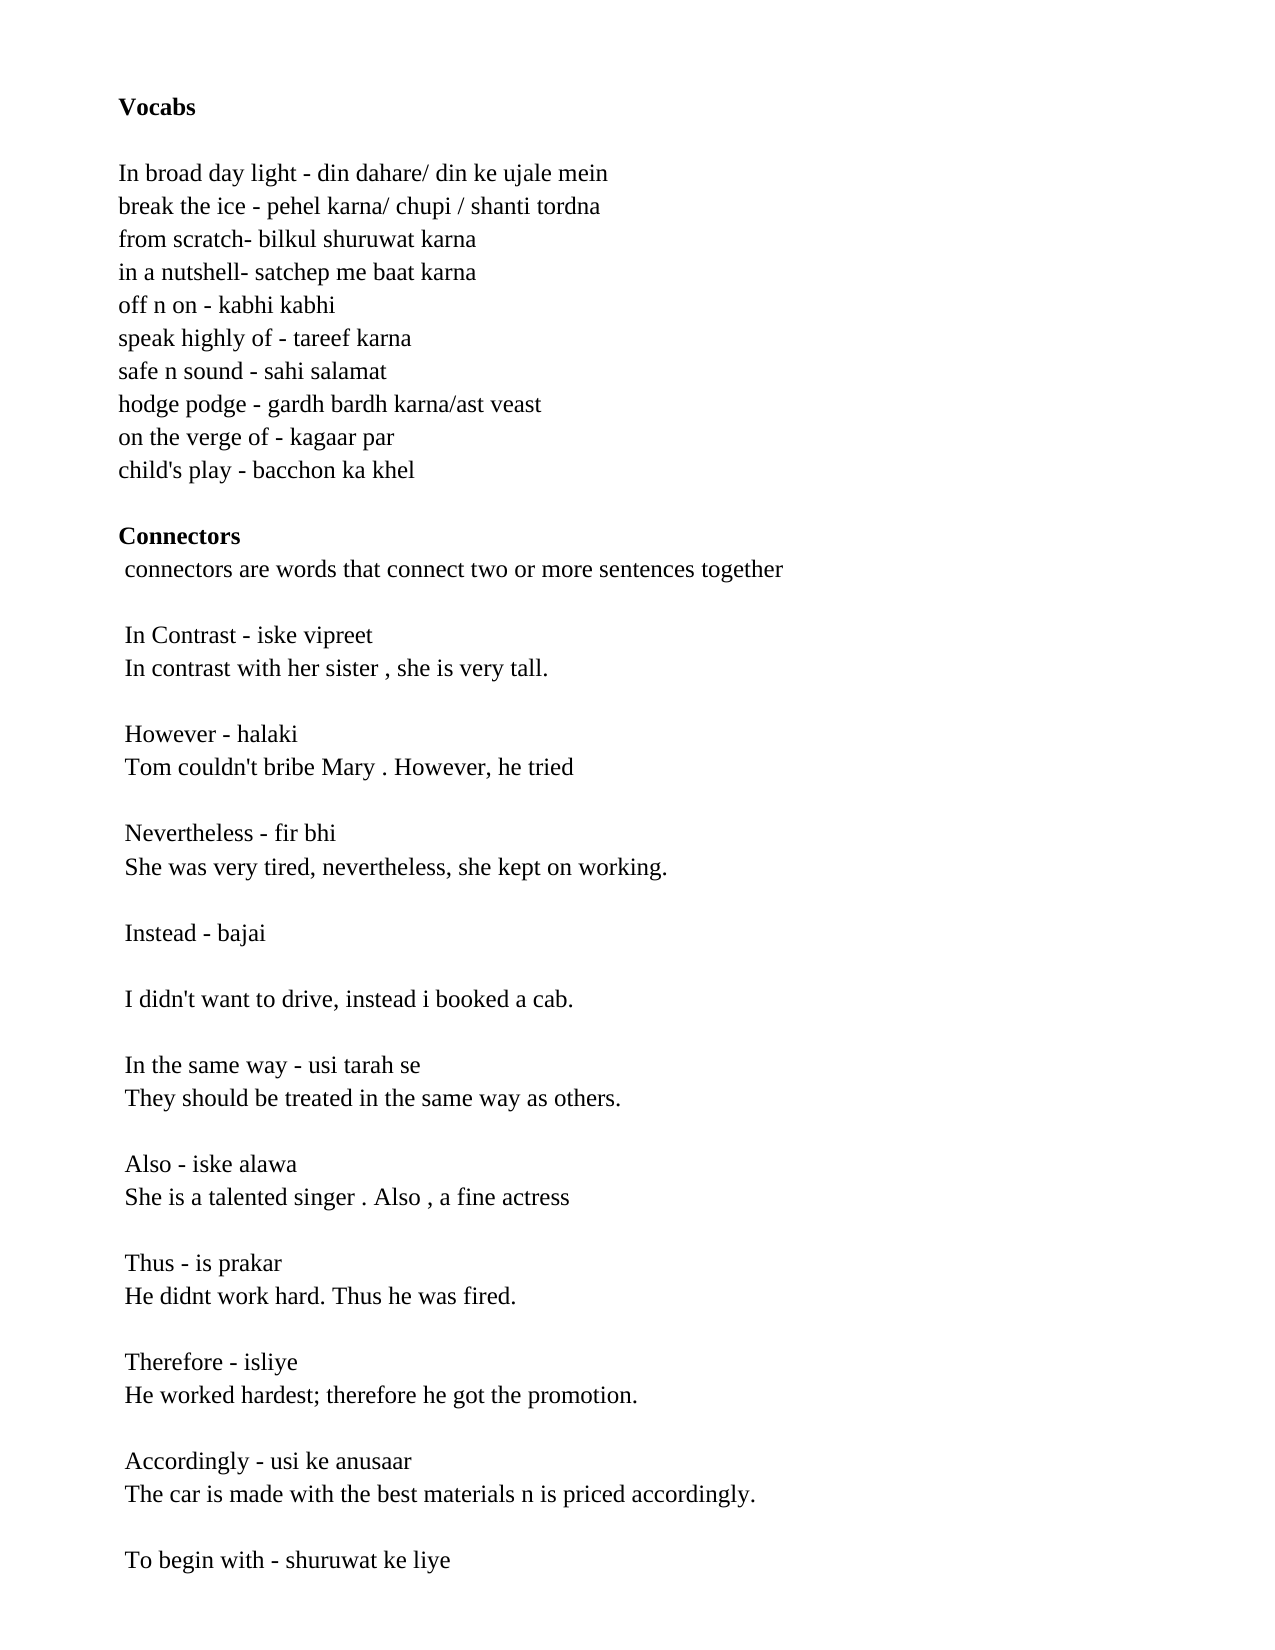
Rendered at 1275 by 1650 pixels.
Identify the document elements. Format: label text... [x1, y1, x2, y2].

text Vocabs In broad day light - din dahare/ din ke ujale mein break the ice - pehel karna/ chupi / shanti tordna from scratch- bilkul shuruwat karna in a nutshell- satchep me baat karna off n on - kabhi kabhi speak highly of - tareef karna safe n sound - sahi salamat hodge podge - gardh bardh karna/ast veast on the verge of - kagaar par child's play - bacchon ka khel Connectors connectors are words that connect two or more sentences together In Contrast - iske vipreet In contrast with her sister , she is very tall. However - halaki Tom couldn't bribe Mary . However, he tried Nevertheless - fir bhi She was very tired, nevertheless, she kept on working. Instead - bajai I didn't want to drive, instead i booked a cab. In the same way - usi tarah se They should be treated in the same way as others. Also - iske alawa She is a talented singer . Also , a fine actress Thus - is prakar He didnt work hard. Thus he was fired. Therefore - isliye He worked hardest; therefore he got the promotion. Accordingly - usi ke anusaar The car is made with the best materials n is priced accordingly. To begin with - shuruwat ke liye [118, 59, 1216, 1574]
